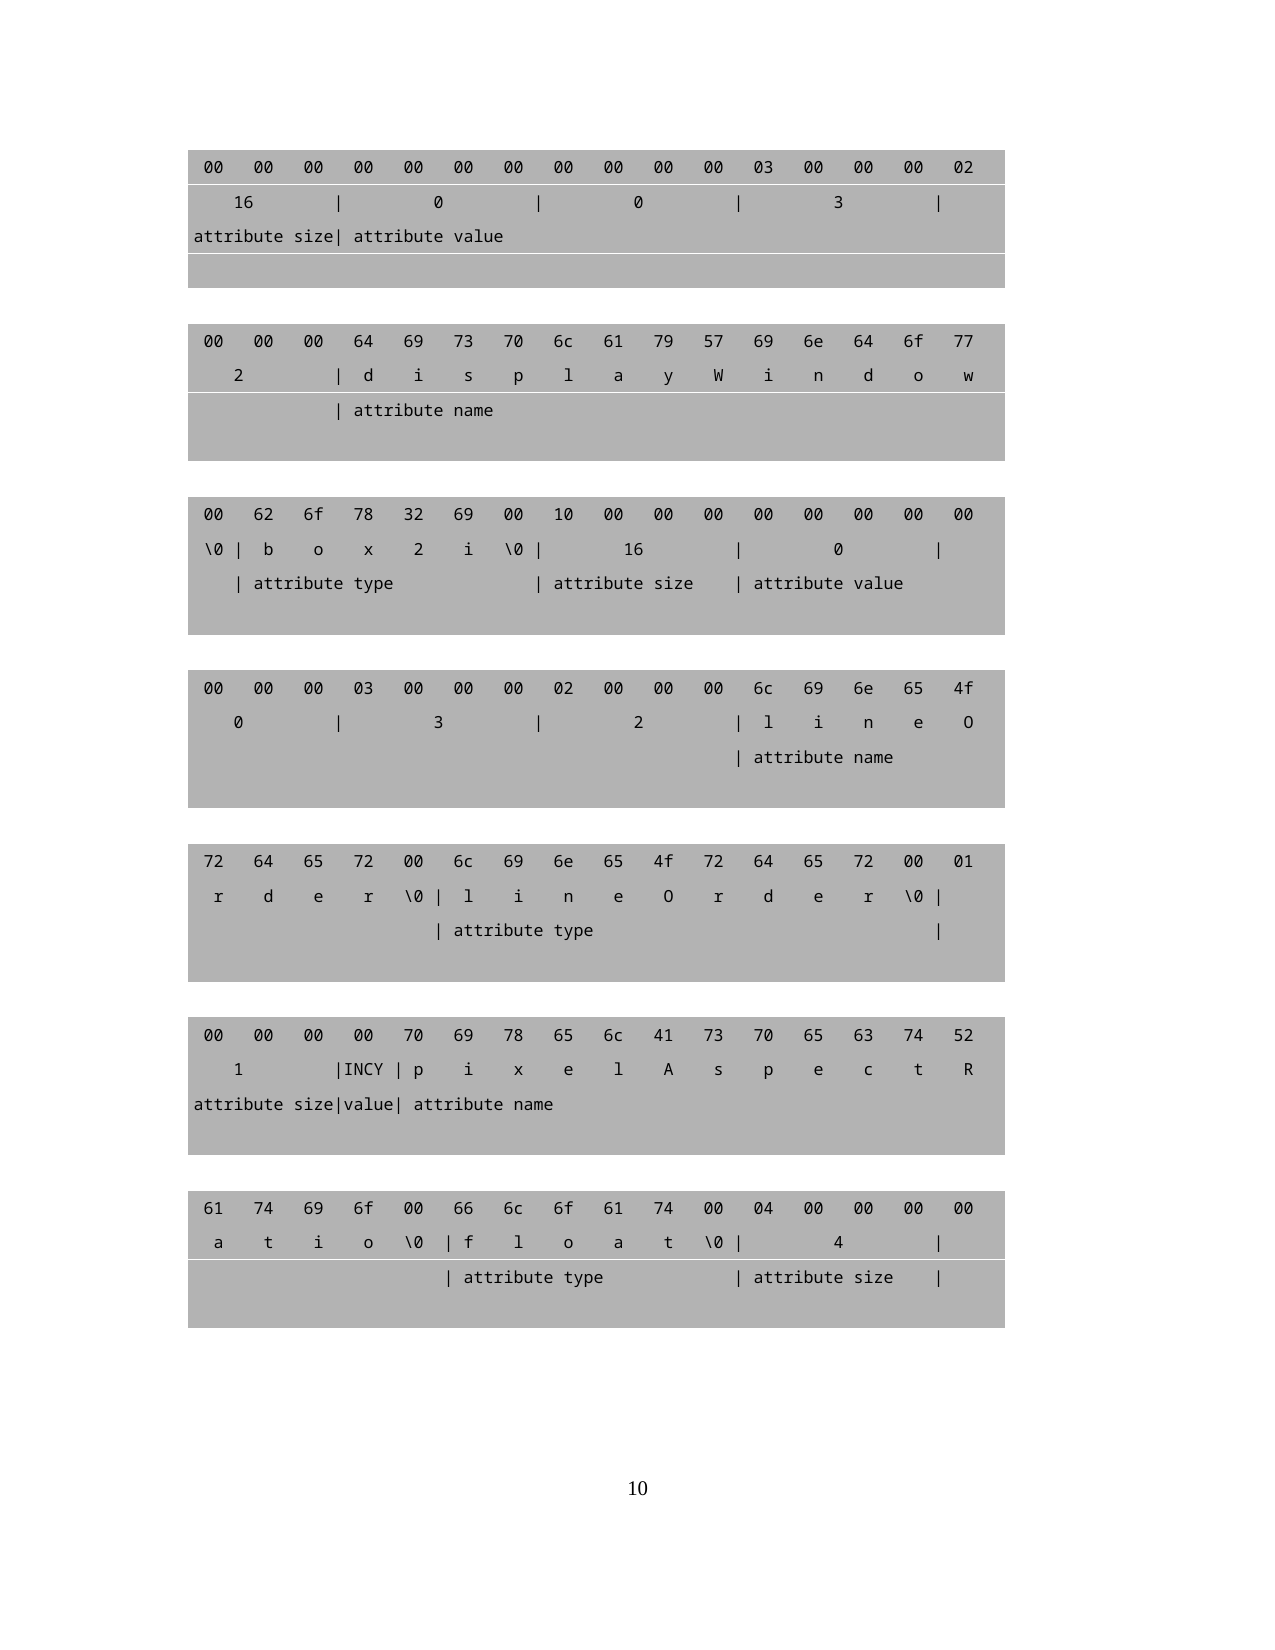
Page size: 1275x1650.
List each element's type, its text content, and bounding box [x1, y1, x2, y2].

table_cell | attribute name [188, 739, 1005, 774]
table_cell [188, 774, 1005, 808]
table_header 00 00 00 00 70 69 78 65 6c 41 73 70 65 63 74 52 [188, 1017, 1005, 1052]
table_header 00 62 6f 78 32 69 00 10 00 00 00 00 00 00 00 00 [188, 497, 1005, 531]
table_cell a t i o \0 | f l o a t \0 | 4 | [188, 1225, 1005, 1259]
table_cell 2 | d i s p l a y W i n d o w [188, 358, 1005, 392]
table_cell [188, 427, 1005, 461]
table_cell 16 | 0 | 0 | 3 | [188, 185, 1005, 219]
table_cell r d e r \0 | l i n e O r d e r \0 | [188, 878, 1005, 913]
table_header 00 00 00 03 00 00 00 02 00 00 00 6c 69 6e 65 4f [188, 670, 1005, 705]
table_cell | attribute name [188, 393, 1005, 427]
table_header 00 00 00 64 69 73 70 6c 61 79 57 69 6e 64 6f 77 [188, 324, 1005, 358]
table_cell \0 | b o x 2 i \0 | 16 | 0 | [188, 531, 1005, 566]
table_cell | attribute type | attribute size | [188, 1260, 1005, 1294]
table_cell [188, 947, 1005, 982]
table_header 00 00 00 00 00 00 00 00 00 00 00 03 00 00 00 02 [188, 150, 1005, 184]
table_header 72 64 65 72 00 6c 69 6e 65 4f 72 64 65 72 00 01 [188, 844, 1005, 878]
table_header 61 74 69 6f 00 66 6c 6f 61 74 00 04 00 00 00 00 [188, 1191, 1005, 1225]
table_cell [188, 1121, 1005, 1155]
table_cell [188, 1294, 1005, 1328]
table_cell | attribute type | [188, 913, 1005, 947]
table_cell | attribute type | attribute size | attribute value [188, 566, 1005, 600]
table_cell 0 | 3 | 2 | l i n e O [188, 705, 1005, 739]
table_cell 1 |INCY | p i x e l A s p e c t R [188, 1052, 1005, 1086]
table_cell attribute size| attribute value [188, 219, 1005, 253]
table_cell [188, 600, 1005, 635]
table_cell [188, 254, 1005, 288]
table_cell attribute size|value| attribute name [188, 1086, 1005, 1121]
